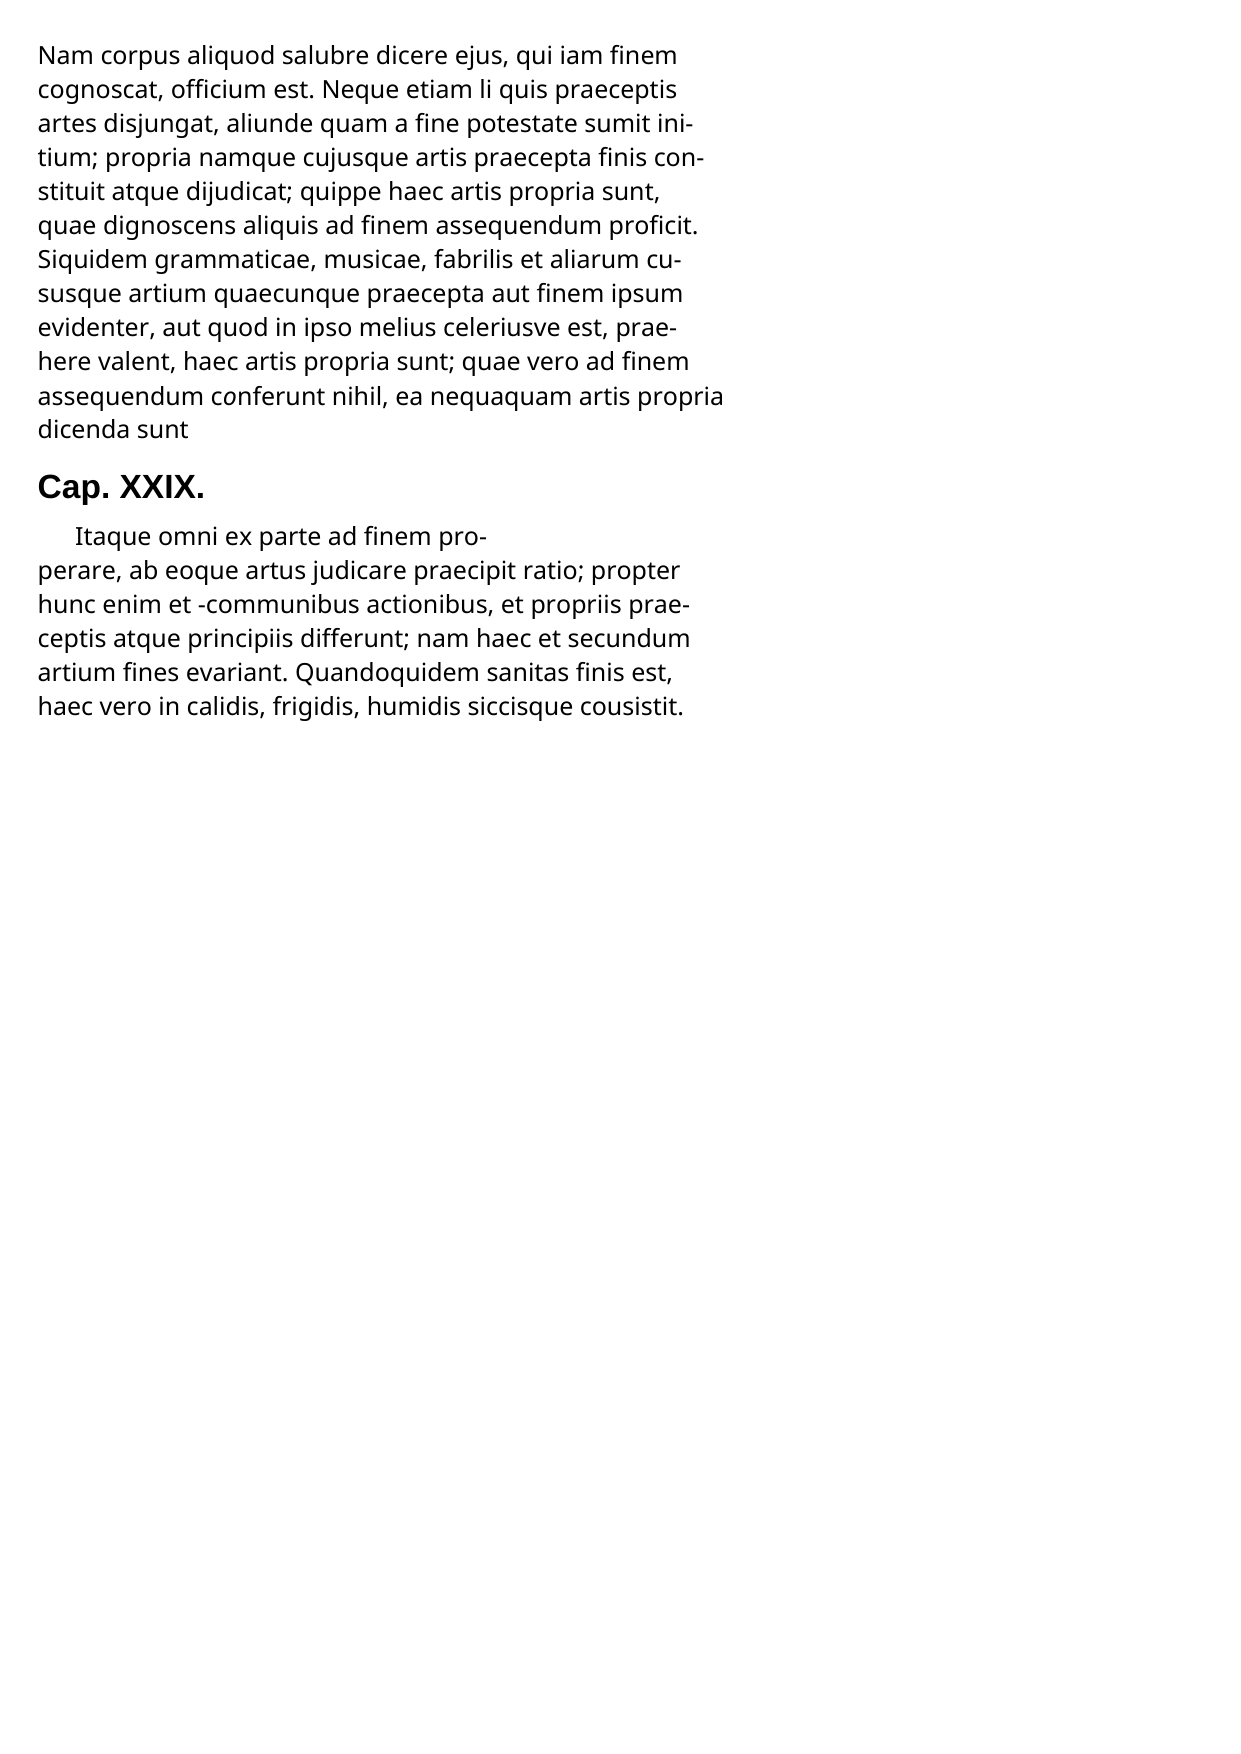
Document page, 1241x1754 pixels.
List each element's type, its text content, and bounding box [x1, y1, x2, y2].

text Itaque omni ex parte ad finem pro- perare, ab eoque artus judicare praecipit ratio; propter hunc enim et -communibus actionibus, et propriis prae- ceptis atque principiis differunt; nam haec et secundum artium fines evariant. Quandoquidem sanitas finis est, haec vero in calidis, frigidis, humidis siccisque cousistit. [37, 518, 1203, 723]
text Nam corpus aliquod salubre dicere ejus, qui iam finem cognoscat, officium est. Neque etiam li quis praeceptis artes disjungat, aliunde quam a fine potestate sumit ini- tium; propria namque cujusque artis praecepta finis con- stituit atque dijudicat; quippe haec artis propria sunt, quae dignoscens aliquis ad finem assequendum proficit. Siquidem grammaticae, musicae, fabrilis et aliarum cu- susque artium quaecunque praecepta aut finem ipsum evidenter, aut quod in ipso melius celeriusve est, prae- here valent, haec artis propria sunt; quae vero ad finem assequendum conferunt nihil, ea nequaquam artis propria dicenda sunt [37, 37, 1203, 446]
subtitle Cap. XXIX. [37, 467, 1203, 506]
